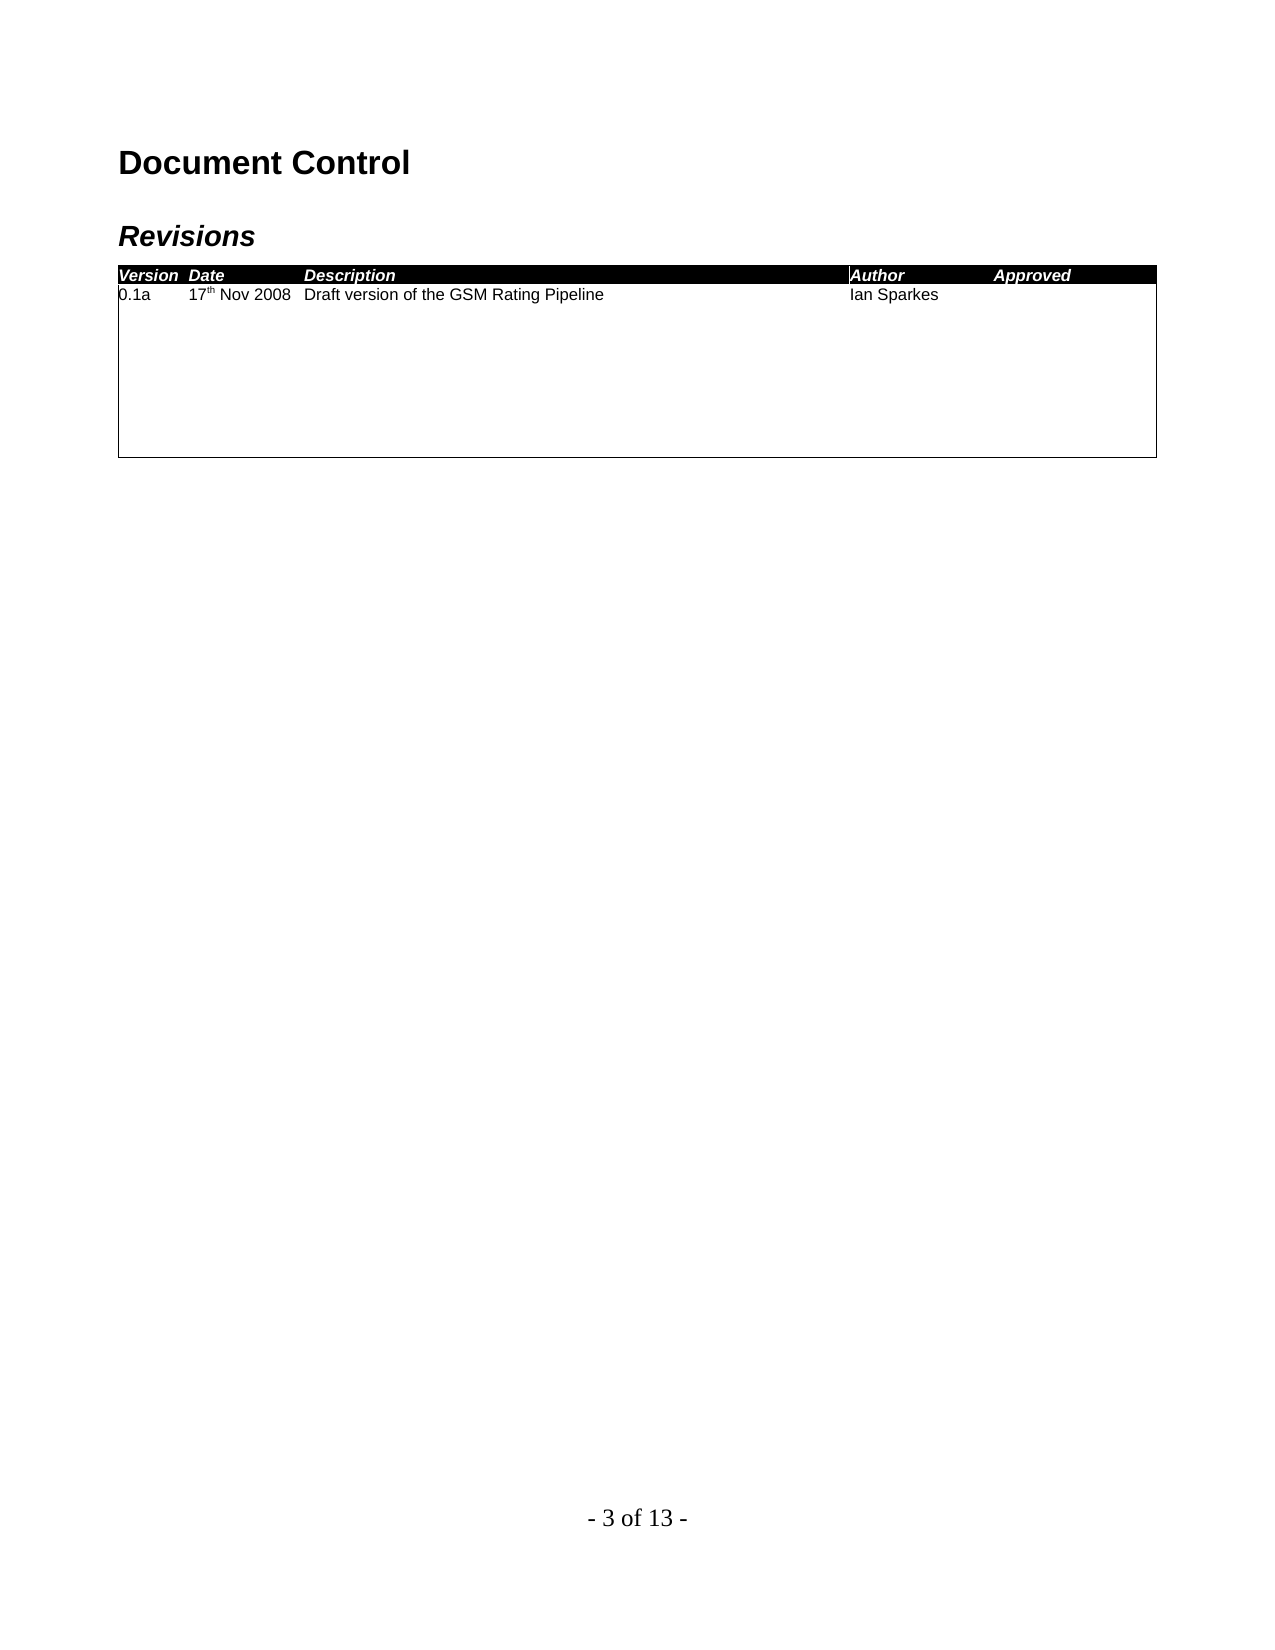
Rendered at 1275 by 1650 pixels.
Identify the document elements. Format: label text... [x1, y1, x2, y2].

table_cell Ian Sparkes [850, 285, 993, 304]
table_cell [304, 361, 849, 380]
table_cell [850, 400, 993, 419]
table_header Author [850, 266, 993, 284]
table_cell [188, 438, 304, 457]
table_cell 17th Nov 2008 [188, 285, 304, 304]
table_cell [188, 323, 304, 342]
table_cell [119, 323, 188, 342]
table_cell [850, 323, 993, 342]
table_cell [304, 438, 849, 457]
subtitle Document Control [118, 143, 1157, 182]
table_cell [119, 438, 188, 457]
table_cell [850, 438, 993, 457]
table_cell [188, 361, 304, 380]
table_cell [993, 342, 1156, 361]
table_cell [188, 304, 304, 323]
table_cell [993, 361, 1156, 380]
table_cell 0.1a [119, 285, 188, 304]
table_cell [993, 438, 1156, 457]
table_header Approved [993, 266, 1156, 284]
table_cell [304, 304, 849, 323]
table_cell [304, 380, 849, 399]
table_cell [304, 342, 849, 361]
table_cell [304, 323, 849, 342]
table_cell Draft version of the GSM Rating Pipeline [304, 285, 849, 304]
table_cell [188, 380, 304, 399]
table_cell [119, 419, 188, 438]
table_header Description [304, 266, 849, 284]
table_cell [119, 361, 188, 380]
table_cell [993, 285, 1156, 304]
table_cell [304, 419, 849, 438]
table_cell [993, 304, 1156, 323]
table_cell [119, 380, 188, 399]
table_cell [119, 304, 188, 323]
table_cell [119, 342, 188, 361]
table_cell [119, 400, 188, 419]
table_cell [850, 361, 993, 380]
table_cell [993, 323, 1156, 342]
table_cell [850, 419, 993, 438]
table_header Version [118, 266, 188, 284]
table_cell [188, 342, 304, 361]
table_cell [993, 419, 1156, 438]
table_cell [993, 400, 1156, 419]
table_cell [850, 304, 993, 323]
table_header Date [188, 266, 304, 284]
table_cell [188, 400, 304, 419]
table_cell [850, 380, 993, 399]
table_cell [188, 419, 304, 438]
table_cell [850, 342, 993, 361]
table_cell [304, 400, 849, 419]
subtitle Revisions [118, 219, 1157, 253]
table_cell [993, 380, 1156, 399]
